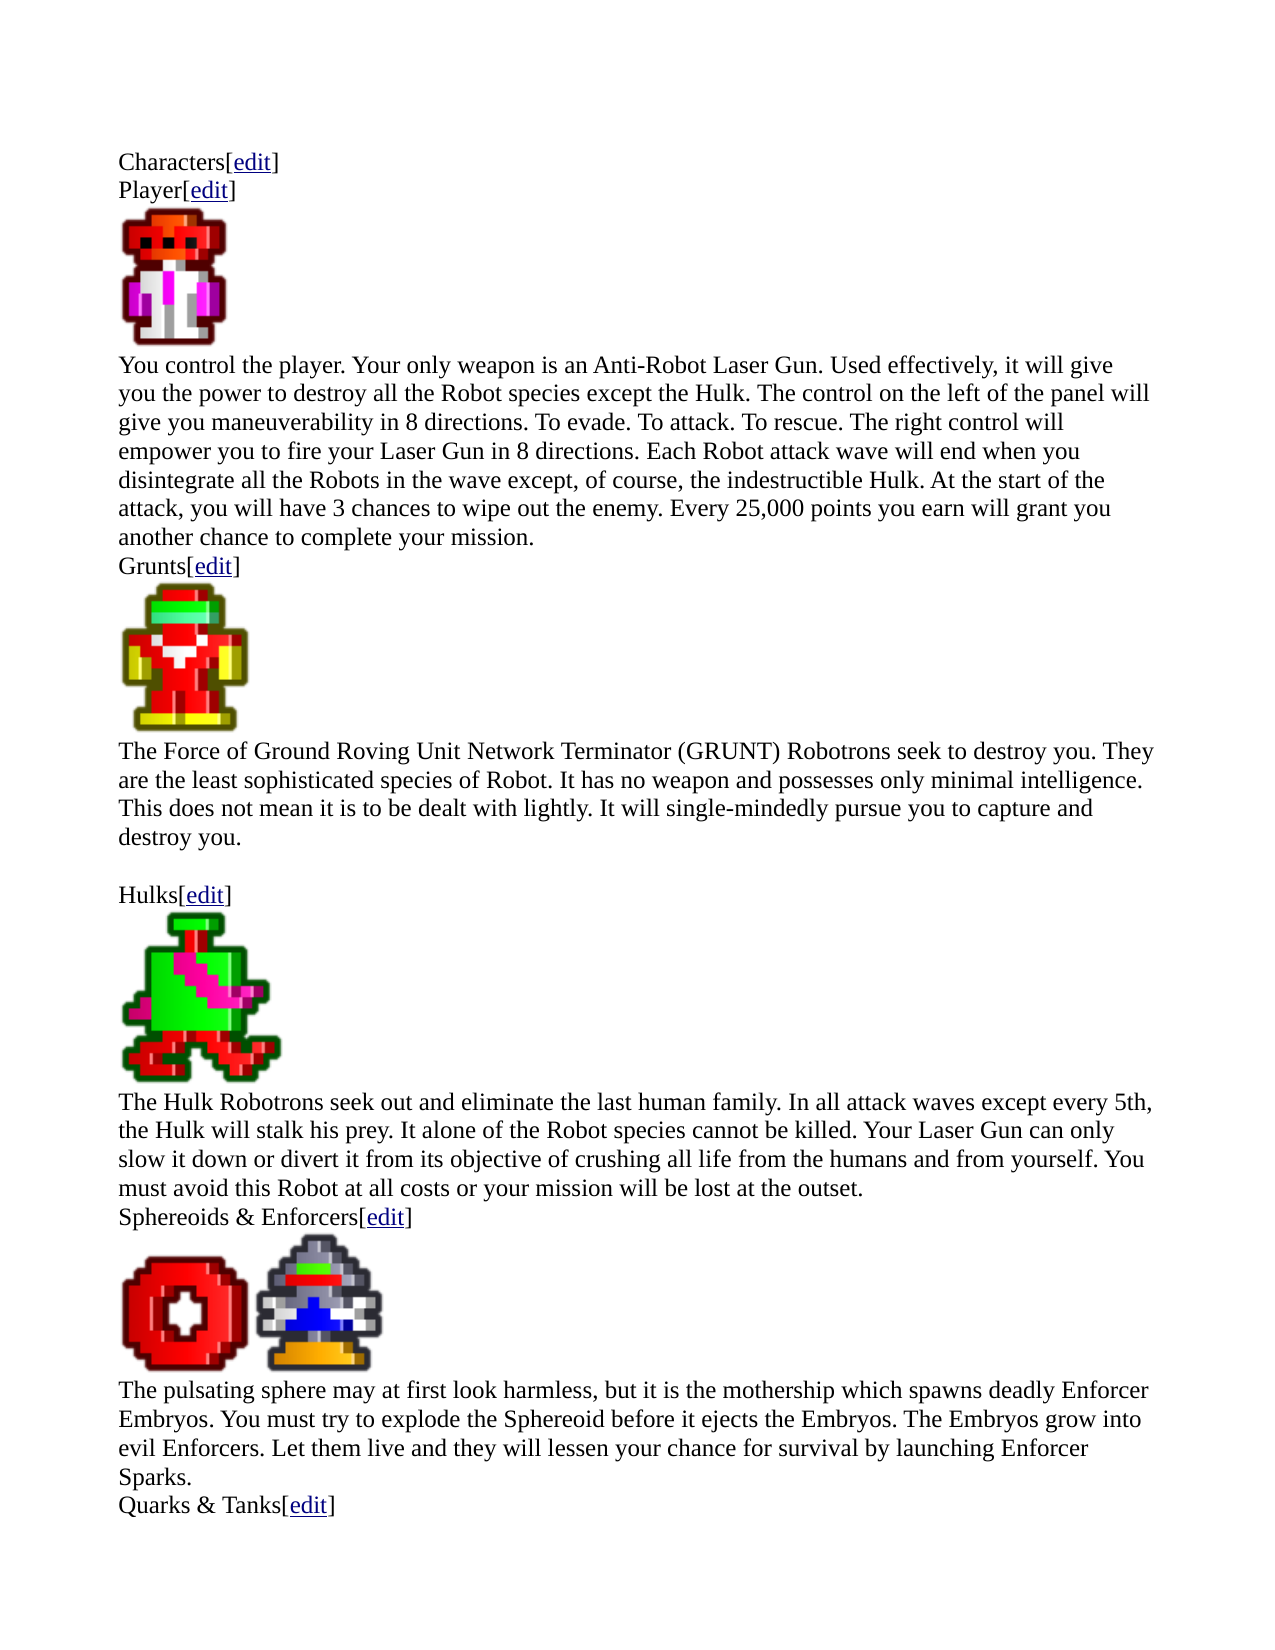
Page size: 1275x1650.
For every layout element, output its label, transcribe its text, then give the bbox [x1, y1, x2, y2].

picture [118, 908, 286, 1087]
text The Hulk Robotrons seek out and eliminate the last human family. In all attack waves except every 5th, the Hulk will stalk his prey. It alone of the Robot species cannot be killed. Your Laser Gun can only slow it down or divert it from its objective of crushing all life from the humans and from yourself. You must avoid this Robot at all costs or your mission will be lost at the outset. [118, 1087, 1157, 1202]
text Hulks[edit] [118, 880, 1157, 908]
text Player[edit] [118, 176, 1157, 204]
text Grunts[edit] [118, 551, 1157, 580]
text You control the player. Your only weapon is an Anti-Robot Laser Gun. Used effectively, it will give you the power to destroy all the Robot species except the Hulk. The control on the left of the panel will give you maneuverability in 8 directions. To evade. To attack. To rescue. The right control will empower you to fire your Laser Gun in 8 directions. Each Robot attack wave will end when you disintegrate all the Robots in the wave except, of course, the indestructible Hulk. At the start of the attack, you will have 3 chances to wipe out the enemy. Every 25,000 points you earn will grant you another chance to complete your mission. [118, 350, 1157, 551]
picture [118, 579, 253, 736]
text The pulsating sphere may at first look harmless, but it is the mothership which spawns deadly Enforcer Embryos. You must try to explode the Sphereoid before it ejects the Embryos. The Embryos grow into evil Enforcers. Let them live and they will lessen your chance for survival by launching Enforcer Sparks. [118, 1376, 1157, 1491]
text The Force of Ground Roving Unit Network Terminator (GRUNT) Robotrons seek to destroy you. They are the least sophisticated species of Robot. It has no weapon and possesses only minimal intelligence. This does not mean it is to be dealt with lightly. It will single-mindedly pursue you to capture and destroy you. [118, 736, 1157, 851]
text Quarks & Tanks[edit] [118, 1491, 1157, 1519]
picture [118, 1230, 387, 1376]
picture [118, 204, 231, 350]
text Characters[edit] [118, 147, 1157, 176]
text Sphereoids & Enforcers[edit] [118, 1202, 1157, 1230]
